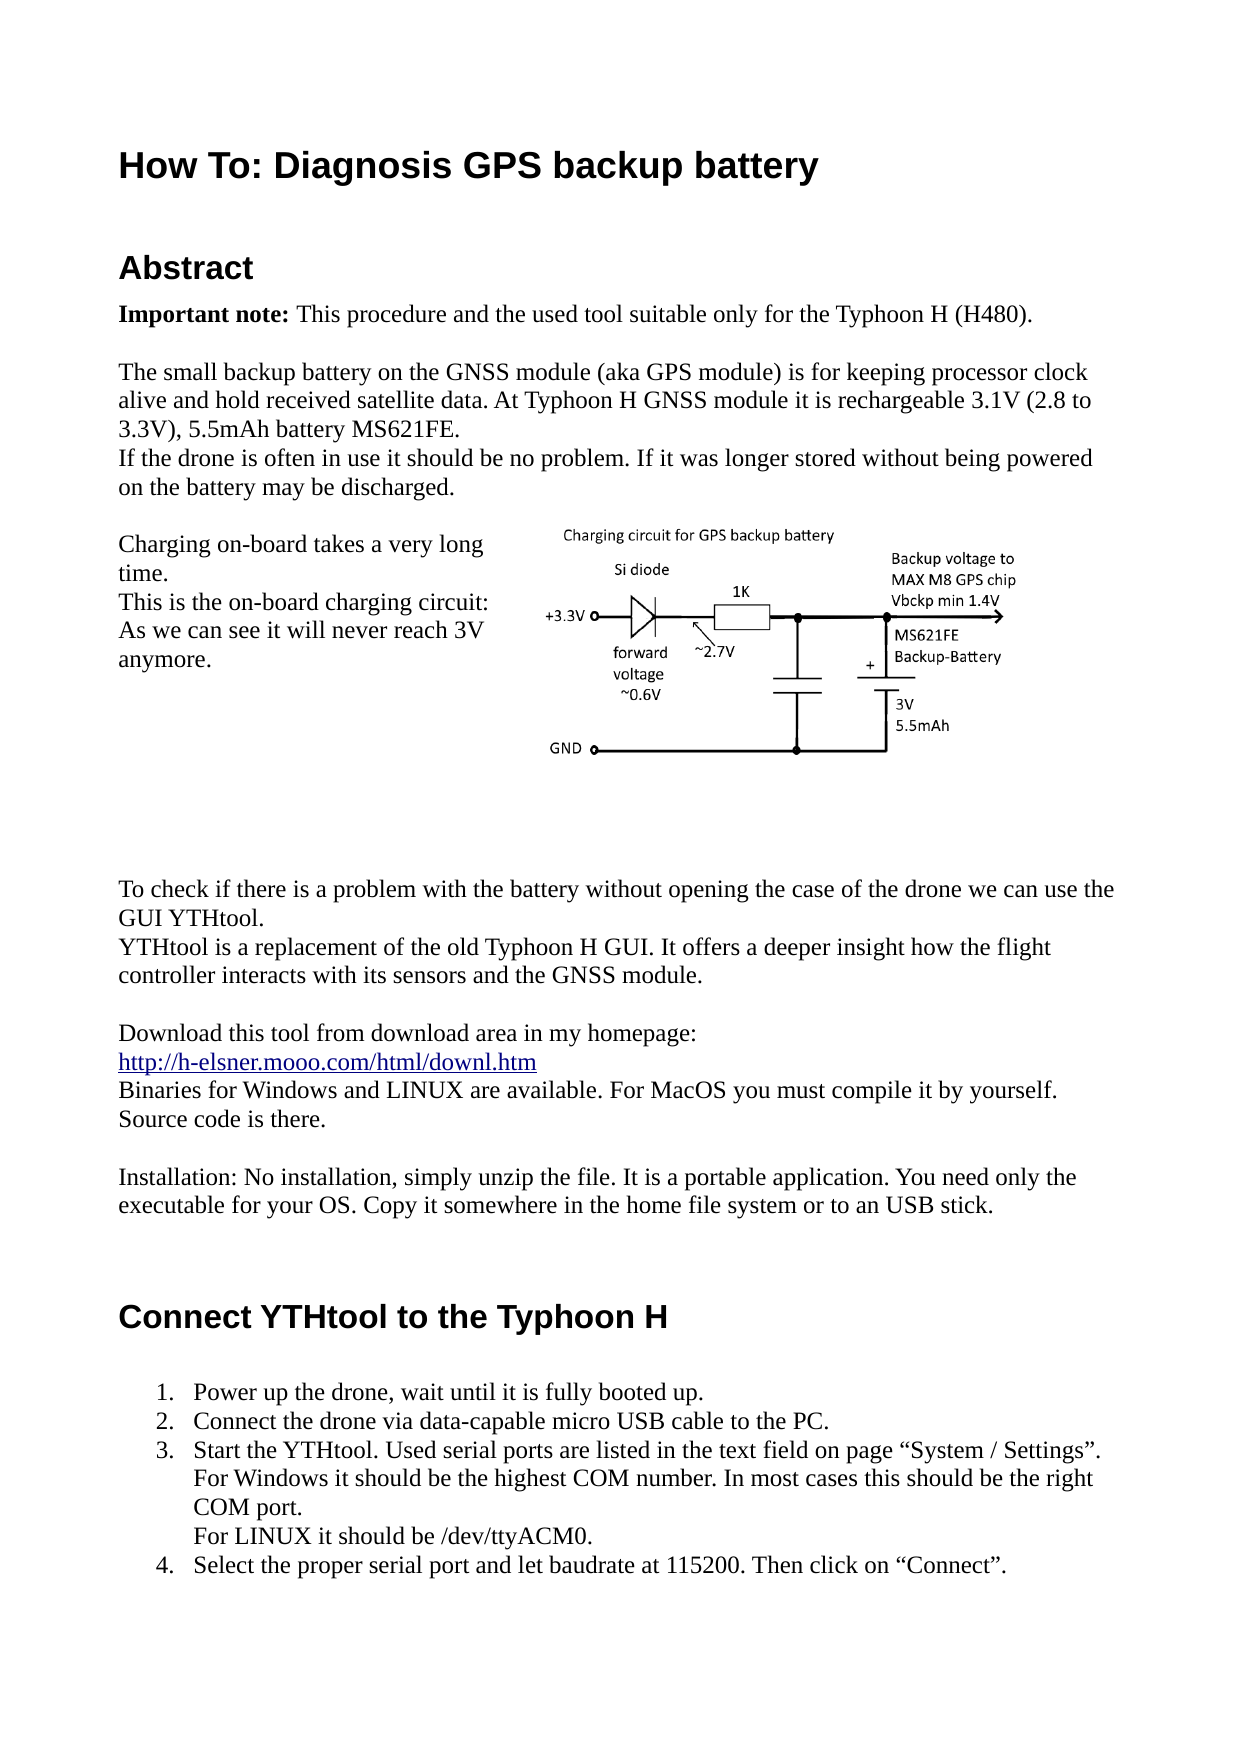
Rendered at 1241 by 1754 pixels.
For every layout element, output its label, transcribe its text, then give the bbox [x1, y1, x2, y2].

list Connect the drone via data-capable micro USB cable to the PC. [156, 1406, 1122, 1435]
text Binaries for Windows and LINUX are available. For MacOS you must compile it by yourself. Source code is there. [118, 1076, 1122, 1133]
subtitle Abstract [118, 248, 1122, 287]
text YTHtool is a replacement of the old Typhoon H GUI. It offers a deeper insight how the flight controller interacts with its sensors and the GNSS module. [118, 932, 1122, 989]
text Installation: No installation, simply unzip the file. It is a portable application. You need only the executable for your OS. Copy it somewhere in the home file system or to an USB stick. [118, 1162, 1122, 1219]
text The small backup battery on the GNSS module (aka GPS module) is for keeping processor clock alive and hold received satellite data. At Typhoon H GNSS module it is rechargeable 3.1V (2.8 to 3.3V), 5.5mAh battery MS621FE. [118, 357, 1122, 443]
text As we can see it will never reach 3V anymore. [118, 616, 528, 673]
text Important note: This procedure and the used tool suitable only for the Typhoon H (H480). [118, 299, 1122, 328]
list Start the YTHtool. Used serial ports are listed in the text field on page “System / Settings”. For Windows it should be the highest COM number. In most cases this should be the right COM port. For LINUX it should be /dev/ttyACM0. [156, 1435, 1122, 1550]
list Power up the drone, wait until it is fully booted up. [156, 1377, 1122, 1406]
text To check if there is a problem with the battery without opening the case of the drone we can use the GUI YTHtool. [118, 874, 1122, 932]
text Charging on-board takes a very long time. [118, 529, 528, 587]
subtitle Connect YTHtool to the Typhoon H [118, 1298, 1122, 1336]
text [1029, 616, 1122, 673]
text This is the on-board charging circuit: [118, 587, 528, 616]
list Select the proper serial port and let baudrate at 115200. Then click on “Connect”. [156, 1550, 1122, 1578]
subtitle How To: Diagnosis GPS backup battery [118, 143, 1122, 186]
text [1029, 587, 1122, 616]
picture [528, 511, 1029, 779]
text Download this tool from download area in my homepage: http://h-elsner.mooo.com/html/downl.htm [118, 1018, 1122, 1076]
text [1029, 529, 1122, 587]
text If the drone is often in use it should be no problem. If it was longer stored without being powered on the battery may be discharged. [118, 443, 1122, 501]
